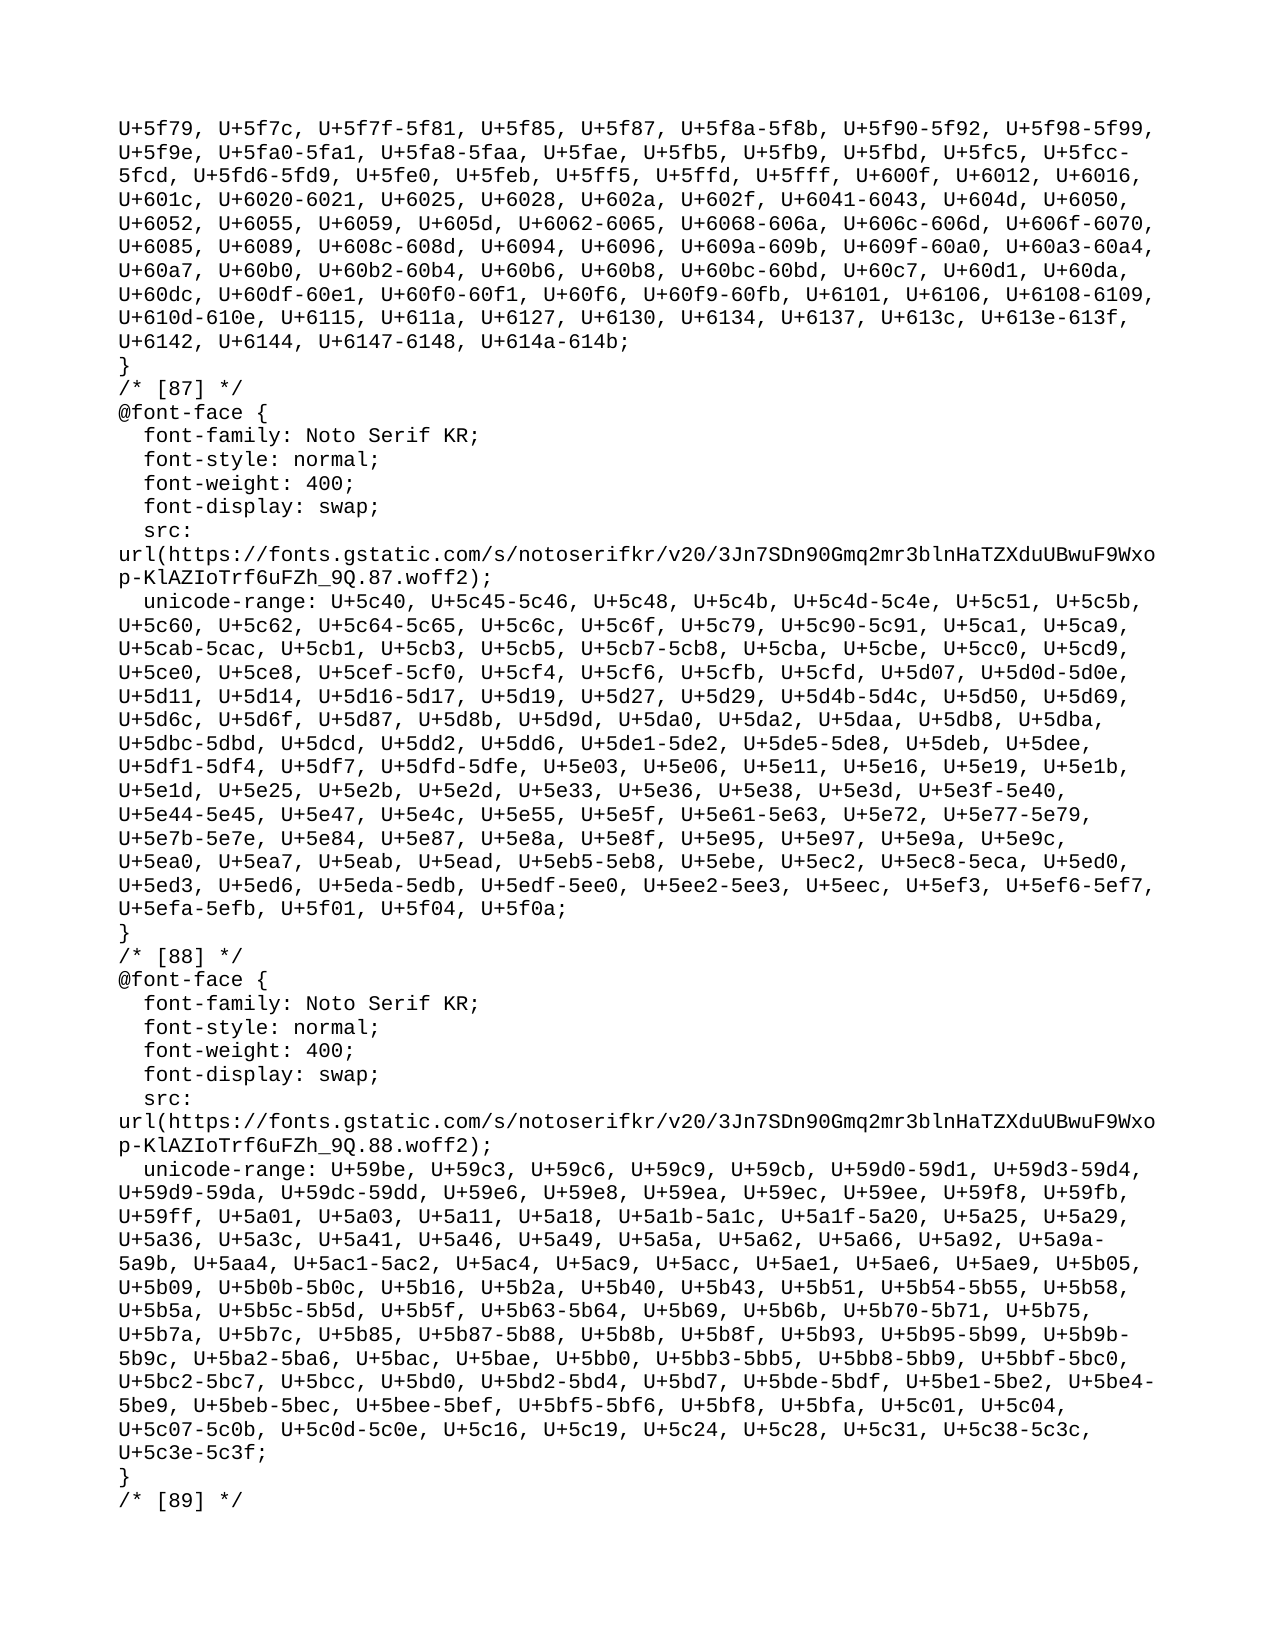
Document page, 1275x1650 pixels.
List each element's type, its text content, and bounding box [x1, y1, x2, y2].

text } [118, 1466, 1157, 1489]
text U+5f79, U+5f7c, U+5f7f-5f81, U+5f85, U+5f87, U+5f8a-5f8b, U+5f90-5f92, U+5f98-5f99, U+5f9e, U+5fa0-5fa1, U+5fa8-5faa, U+5fae, U+5fb5, U+5fb9, U+5fbd, U+5fc5, U+5fcc-5fcd, U+5fd6-5fd9, U+5fe0, U+5feb, U+5ff5, U+5ffd, U+5fff, U+600f, U+6012, U+6016, U+601c, U+6020-6021, U+6025, U+6028, U+602a, U+602f, U+6041-6043, U+604d, U+6050, U+6052, U+6055, U+6059, U+605d, U+6062-6065, U+6068-606a, U+606c-606d, U+606f-6070, U+6085, U+6089, U+608c-608d, U+6094, U+6096, U+609a-609b, U+609f-60a0, U+60a3-60a4, U+60a7, U+60b0, U+60b2-60b4, U+60b6, U+60b8, U+60bc-60bd, U+60c7, U+60d1, U+60da, U+60dc, U+60df-60e1, U+60f0-60f1, U+60f6, U+60f9-60fb, U+6101, U+6106, U+6108-6109, U+610d-610e, U+6115, U+611a, U+6127, U+6130, U+6134, U+6137, U+613c, U+613e-613f, U+6142, U+6144, U+6147-6148, U+614a-614b; [118, 118, 1157, 354]
text } [118, 922, 1157, 946]
text font-weight: 400; [118, 1040, 1157, 1064]
text src: url(https://fonts.gstatic.com/s/notoserifkr/v20/3Jn7SDn90Gmq2mr3blnHaTZXduUBwuF9Wxop-KlAZIoTrf6uFZh_9Q.88.woff2); [118, 1088, 1157, 1158]
text font-family: Noto Serif KR; [118, 426, 1157, 449]
text } [118, 354, 1157, 378]
text font-weight: 400; [118, 473, 1157, 496]
text /* [88] */ [118, 946, 1157, 969]
text /* [87] */ [118, 378, 1157, 402]
text font-style: normal; [118, 449, 1157, 473]
text font-display: swap; [118, 1064, 1157, 1088]
text font-display: swap; [118, 496, 1157, 520]
text font-family: Noto Serif KR; [118, 993, 1157, 1017]
text unicode-range: U+5c40, U+5c45-5c46, U+5c48, U+5c4b, U+5c4d-5c4e, U+5c51, U+5c5b, U+5c60, U+5c62, U+5c64-5c65, U+5c6c, U+5c6f, U+5c79, U+5c90-5c91, U+5ca1, U+5ca9, U+5cab-5cac, U+5cb1, U+5cb3, U+5cb5, U+5cb7-5cb8, U+5cba, U+5cbe, U+5cc0, U+5cd9, U+5ce0, U+5ce8, U+5cef-5cf0, U+5cf4, U+5cf6, U+5cfb, U+5cfd, U+5d07, U+5d0d-5d0e, U+5d11, U+5d14, U+5d16-5d17, U+5d19, U+5d27, U+5d29, U+5d4b-5d4c, U+5d50, U+5d69, U+5d6c, U+5d6f, U+5d87, U+5d8b, U+5d9d, U+5da0, U+5da2, U+5daa, U+5db8, U+5dba, U+5dbc-5dbd, U+5dcd, U+5dd2, U+5dd6, U+5de1-5de2, U+5de5-5de8, U+5deb, U+5dee, U+5df1-5df4, U+5df7, U+5dfd-5dfe, U+5e03, U+5e06, U+5e11, U+5e16, U+5e19, U+5e1b, U+5e1d, U+5e25, U+5e2b, U+5e2d, U+5e33, U+5e36, U+5e38, U+5e3d, U+5e3f-5e40, U+5e44-5e45, U+5e47, U+5e4c, U+5e55, U+5e5f, U+5e61-5e63, U+5e72, U+5e77-5e79, U+5e7b-5e7e, U+5e84, U+5e87, U+5e8a, U+5e8f, U+5e95, U+5e97, U+5e9a, U+5e9c, U+5ea0, U+5ea7, U+5eab, U+5ead, U+5eb5-5eb8, U+5ebe, U+5ec2, U+5ec8-5eca, U+5ed0, U+5ed3, U+5ed6, U+5eda-5edb, U+5edf-5ee0, U+5ee2-5ee3, U+5eec, U+5ef3, U+5ef6-5ef7, U+5efa-5efb, U+5f01, U+5f04, U+5f0a; [118, 591, 1157, 922]
text @font-face { [118, 402, 1157, 426]
text font-style: normal; [118, 1017, 1157, 1040]
text /* [89] */ [118, 1489, 1157, 1513]
text src: url(https://fonts.gstatic.com/s/notoserifkr/v20/3Jn7SDn90Gmq2mr3blnHaTZXduUBwuF9Wxop-KlAZIoTrf6uFZh_9Q.87.woff2); [118, 520, 1157, 591]
text unicode-range: U+59be, U+59c3, U+59c6, U+59c9, U+59cb, U+59d0-59d1, U+59d3-59d4, U+59d9-59da, U+59dc-59dd, U+59e6, U+59e8, U+59ea, U+59ec, U+59ee, U+59f8, U+59fb, U+59ff, U+5a01, U+5a03, U+5a11, U+5a18, U+5a1b-5a1c, U+5a1f-5a20, U+5a25, U+5a29, U+5a36, U+5a3c, U+5a41, U+5a46, U+5a49, U+5a5a, U+5a62, U+5a66, U+5a92, U+5a9a-5a9b, U+5aa4, U+5ac1-5ac2, U+5ac4, U+5ac9, U+5acc, U+5ae1, U+5ae6, U+5ae9, U+5b05, U+5b09, U+5b0b-5b0c, U+5b16, U+5b2a, U+5b40, U+5b43, U+5b51, U+5b54-5b55, U+5b58, U+5b5a, U+5b5c-5b5d, U+5b5f, U+5b63-5b64, U+5b69, U+5b6b, U+5b70-5b71, U+5b75, U+5b7a, U+5b7c, U+5b85, U+5b87-5b88, U+5b8b, U+5b8f, U+5b93, U+5b95-5b99, U+5b9b-5b9c, U+5ba2-5ba6, U+5bac, U+5bae, U+5bb0, U+5bb3-5bb5, U+5bb8-5bb9, U+5bbf-5bc0, U+5bc2-5bc7, U+5bcc, U+5bd0, U+5bd2-5bd4, U+5bd7, U+5bde-5bdf, U+5be1-5be2, U+5be4-5be9, U+5beb-5bec, U+5bee-5bef, U+5bf5-5bf6, U+5bf8, U+5bfa, U+5c01, U+5c04, U+5c07-5c0b, U+5c0d-5c0e, U+5c16, U+5c19, U+5c24, U+5c28, U+5c31, U+5c38-5c3c, U+5c3e-5c3f; [118, 1158, 1157, 1466]
text @font-face { [118, 969, 1157, 993]
